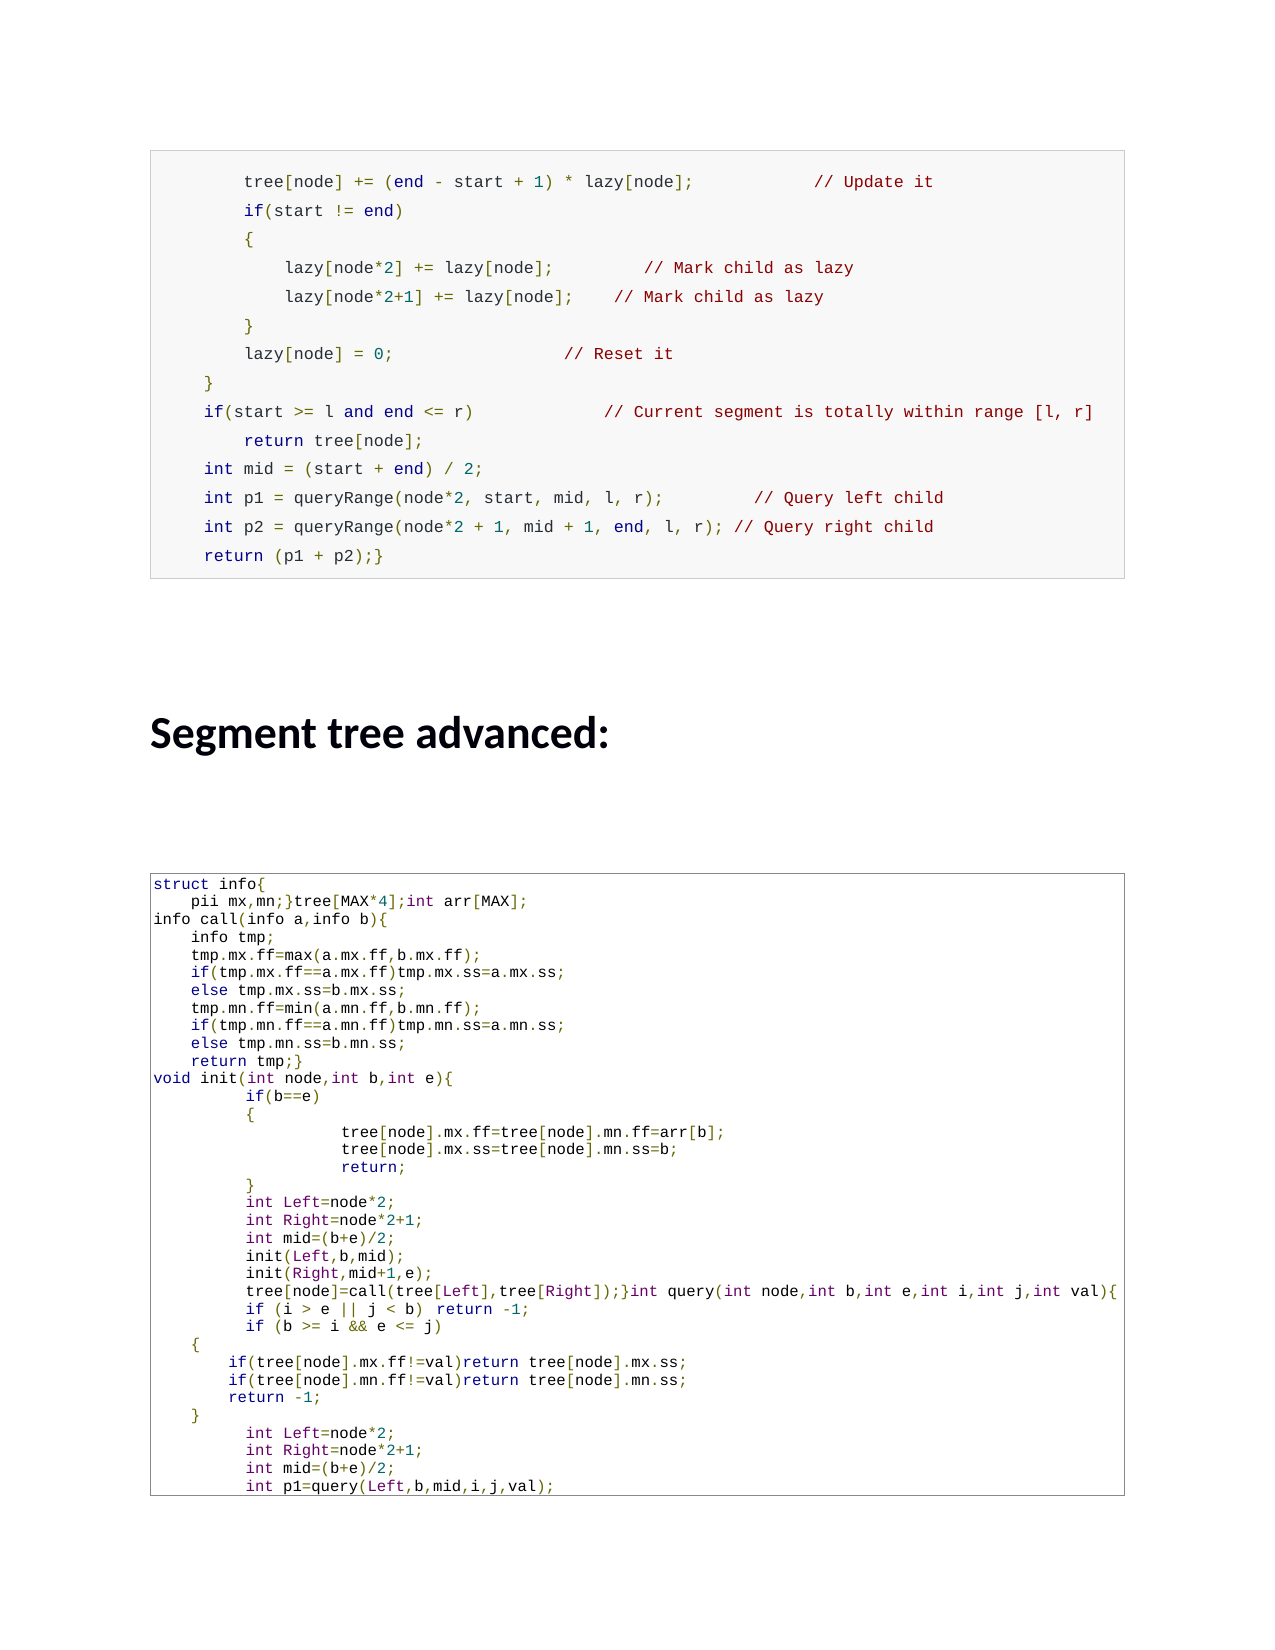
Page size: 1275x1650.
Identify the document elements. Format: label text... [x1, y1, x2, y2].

text pii mx,mn;}tree[MAX*4];int arr[MAX]; [151, 891, 1124, 908]
text else tmp.mn.ss=b.mn.ss; [151, 1032, 1124, 1050]
text { [151, 207, 1124, 236]
text tree[node].mx.ff=tree[node].mn.ff=arr[b]; [151, 1121, 1124, 1138]
text int p2 = queryRange(node*2 + 1, mid + 1, end, l, r); // Query right child [151, 495, 1124, 524]
text void init(int node,int b,int e){ [151, 1068, 1124, 1085]
text int Left=node*2; [151, 1422, 1124, 1439]
text int p1=query(Left,b,mid,i,j,val); [151, 1475, 1124, 1495]
text } [151, 1174, 1124, 1192]
text if(start >= l and end <= r) // Current segment is totally within range [l, r] [151, 380, 1124, 409]
text } [151, 294, 1124, 322]
text if (i > e || j < b) return -1; [151, 1298, 1124, 1316]
text init(Right,mid+1,e); [151, 1262, 1124, 1280]
subtitle Segment tree advanced: [150, 704, 1125, 760]
text struct info{ [151, 874, 1124, 891]
text if(tmp.mx.ff==a.mx.ff)tmp.mx.ss=a.mx.ss; [151, 961, 1124, 979]
text return -1; [151, 1386, 1124, 1404]
text info call(info a,info b){ [151, 908, 1124, 926]
text tmp.mx.ff=max(a.mx.ff,b.mx.ff); [151, 944, 1124, 961]
text return; [151, 1156, 1124, 1174]
text tree[node]=call(tree[Left],tree[Right]);}int query(int node,int b,int e,int i,int j,int val){ [151, 1280, 1124, 1298]
text if (b >= i && e <= j) [151, 1316, 1124, 1333]
text int mid = (start + end) / 2; [151, 437, 1124, 466]
text init(Left,b,mid); [151, 1245, 1124, 1262]
text return tree[node]; [151, 409, 1124, 437]
text lazy[node*2+1] += lazy[node]; // Mark child as lazy [151, 265, 1124, 294]
text if(b==e) [151, 1085, 1124, 1103]
text int mid=(b+e)/2; [151, 1227, 1124, 1245]
text if(start != end) [151, 179, 1124, 207]
text int Right=node*2+1; [151, 1209, 1124, 1227]
text tree[node].mx.ss=tree[node].mn.ss=b; [151, 1138, 1124, 1156]
text int mid=(b+e)/2; [151, 1457, 1124, 1475]
text int p1 = queryRange(node*2, start, mid, l, r); // Query left child [151, 466, 1124, 495]
text } [151, 351, 1124, 380]
text tree[node] += (end - start + 1) * lazy[node]; // Update it [151, 151, 1124, 179]
text lazy[node*2] += lazy[node]; // Mark child as lazy [151, 236, 1124, 265]
text if(tree[node].mn.ff!=val)return tree[node].mn.ss; [151, 1369, 1124, 1386]
text int Right=node*2+1; [151, 1439, 1124, 1457]
text info tmp; [151, 926, 1124, 944]
text { [151, 1333, 1124, 1351]
text if(tmp.mn.ff==a.mn.ff)tmp.mn.ss=a.mn.ss; [151, 1014, 1124, 1032]
text } [151, 1404, 1124, 1422]
text { [151, 1103, 1124, 1121]
text return (p1 + p2);} [151, 524, 1124, 578]
text int Left=node*2; [151, 1192, 1124, 1209]
text return tmp;} [151, 1050, 1124, 1068]
text lazy[node] = 0; // Reset it [151, 322, 1124, 351]
text else tmp.mx.ss=b.mx.ss; [151, 979, 1124, 997]
text tmp.mn.ff=min(a.mn.ff,b.mn.ff); [151, 997, 1124, 1014]
text if(tree[node].mx.ff!=val)return tree[node].mx.ss; [151, 1351, 1124, 1369]
